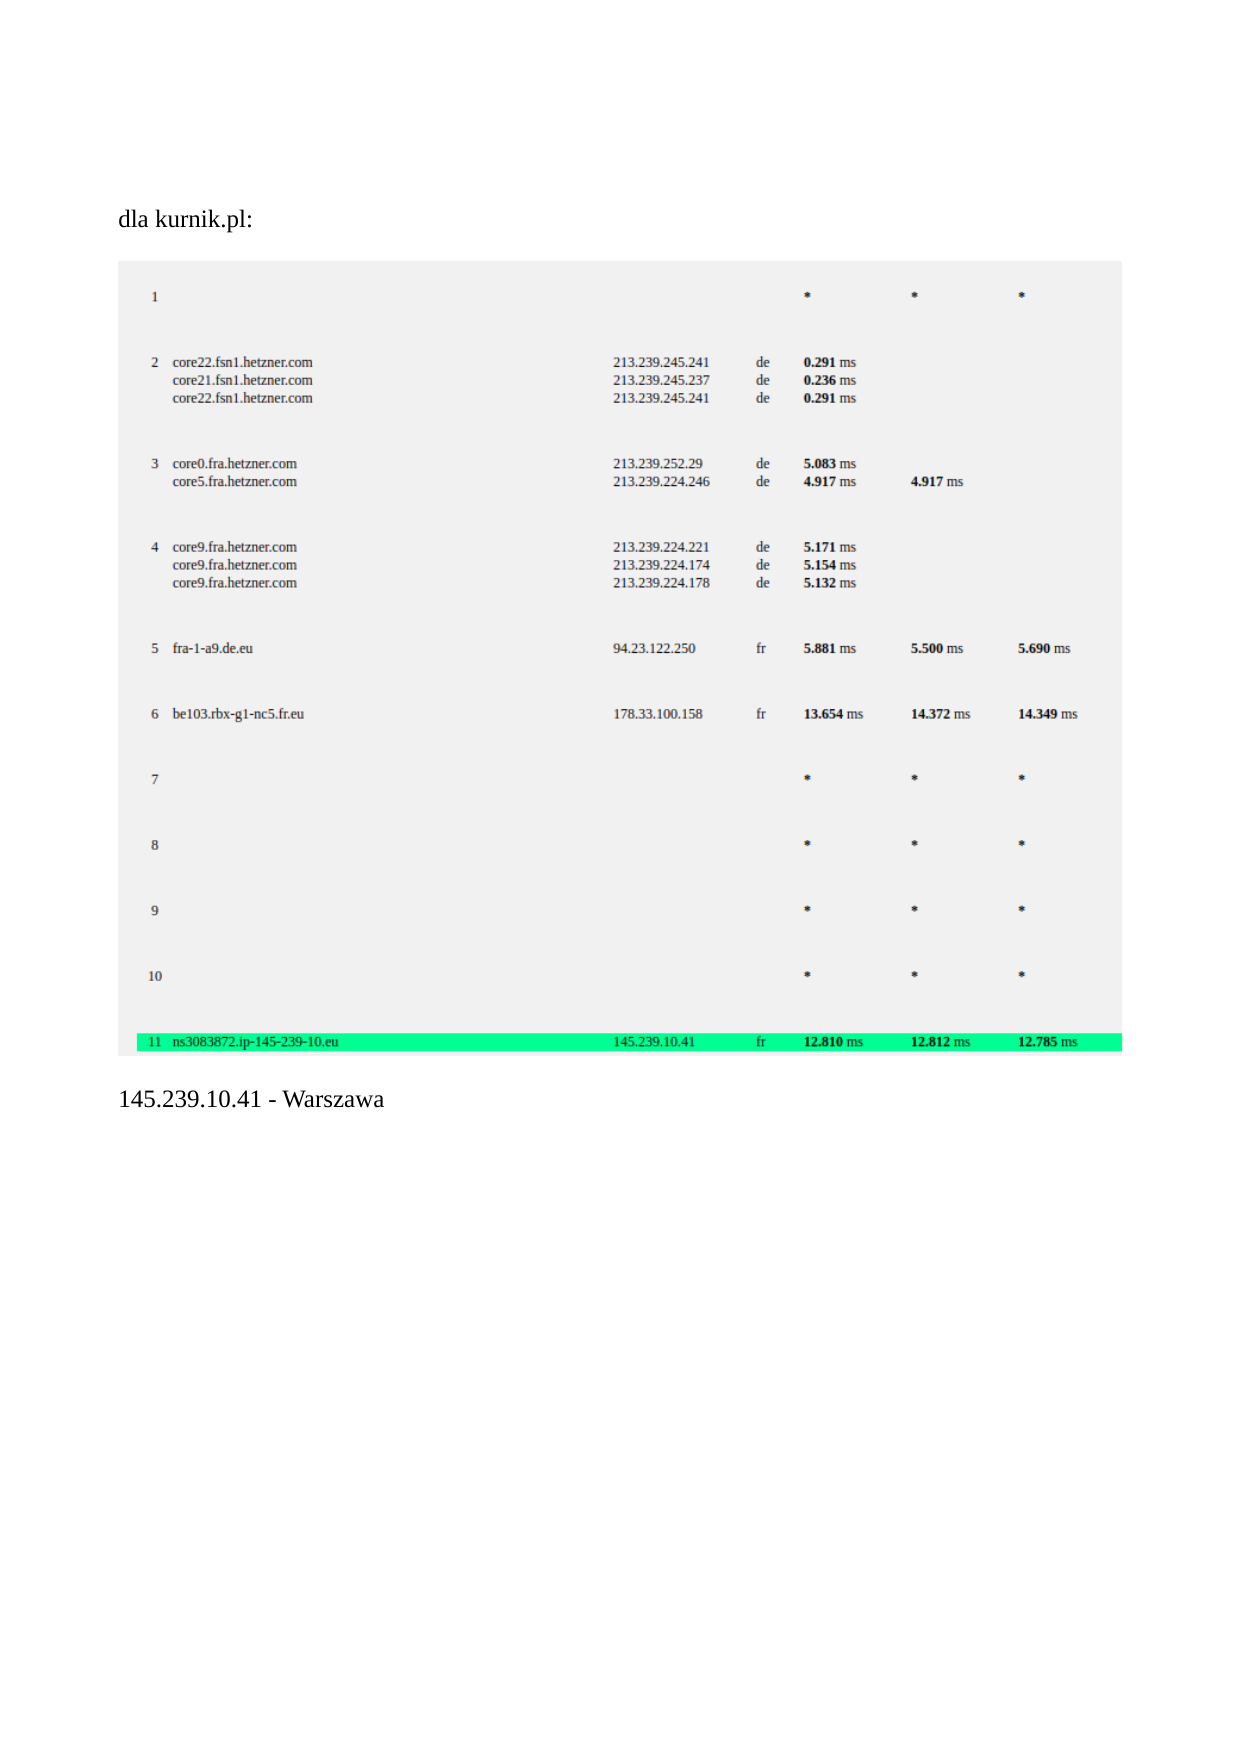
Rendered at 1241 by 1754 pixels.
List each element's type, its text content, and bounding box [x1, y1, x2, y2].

list 145.239.10.41 - Warszawa [118, 1084, 1122, 1113]
picture [118, 261, 1123, 1056]
list dla kurnik.pl: [118, 204, 1122, 233]
